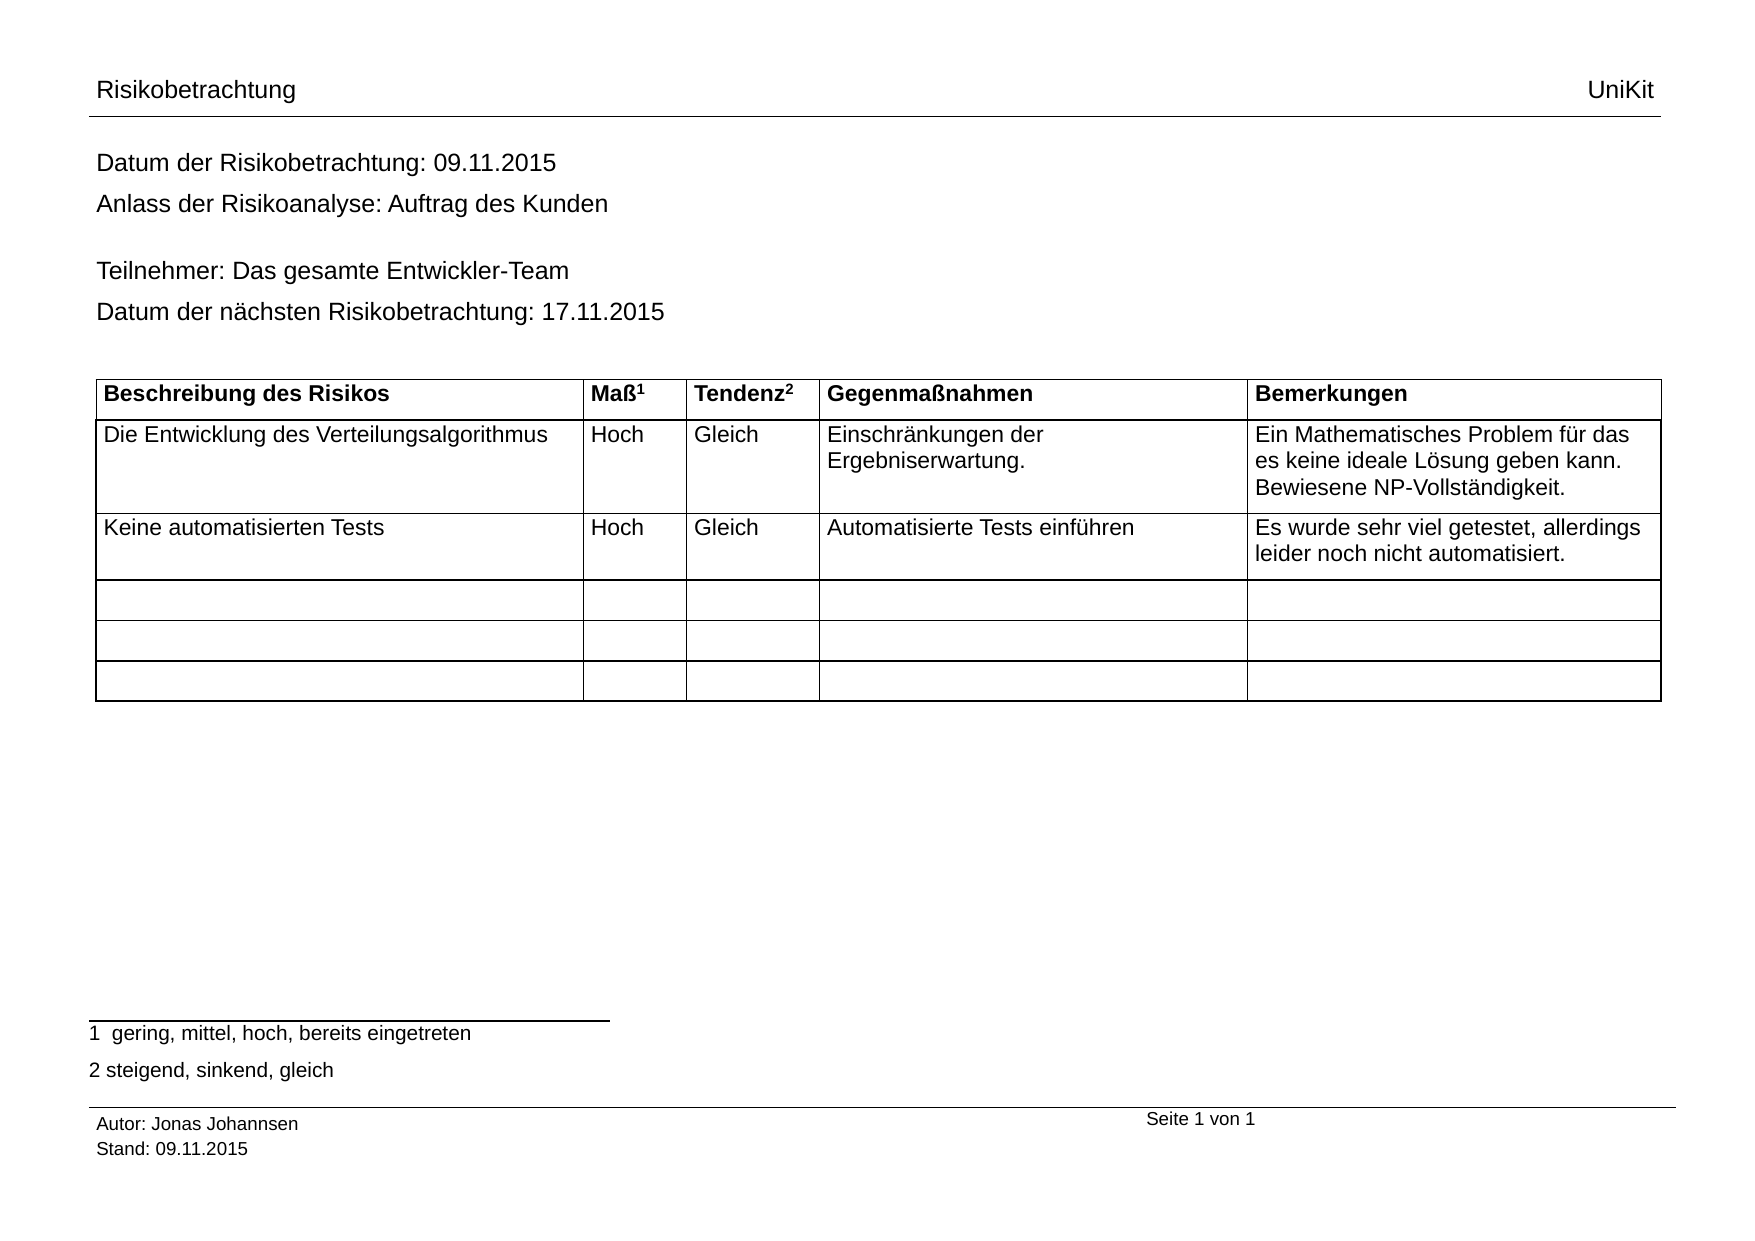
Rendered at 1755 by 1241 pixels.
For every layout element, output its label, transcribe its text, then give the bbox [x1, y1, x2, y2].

table_cell [584, 581, 686, 619]
table_cell Ein Mathematisches Problem für das es keine ideale Lösung geben kann. Bewiesene NP-Vollständigkeit. [1248, 421, 1660, 512]
table_cell Hoch [584, 421, 686, 512]
table_cell [97, 662, 583, 700]
table_cell Automatisierte Tests einführen [820, 514, 1247, 579]
table_cell Datum der nächsten Risikobetrachtung: 17.11.2015 [89, 297, 694, 338]
table_cell [820, 581, 1247, 619]
table_cell Die Entwicklung des Verteilungsalgorithmus [97, 421, 583, 512]
table_cell Gleich [687, 514, 819, 579]
table_cell [820, 662, 1247, 700]
table_cell [97, 581, 583, 619]
table_cell Gleich [687, 421, 819, 512]
table_header Bemerkungen [1248, 380, 1661, 419]
table_header [694, 148, 1661, 189]
table_cell Es wurde sehr viel getestet, allerdings leider noch nicht automatisiert. [1248, 514, 1660, 579]
table_cell Einschränkungen der Ergebniserwartung. [820, 421, 1247, 512]
table_header Beschreibung des Risikos [97, 380, 583, 419]
table_cell [694, 189, 1661, 256]
table_cell [687, 621, 819, 660]
table_cell [584, 621, 686, 660]
table_cell Anlass der Risikoanalyse: Auftrag des Kunden [89, 189, 694, 256]
table_header Gegenmaßnahmen [820, 380, 1247, 419]
table_cell [1248, 662, 1660, 700]
table_cell [1248, 621, 1660, 660]
table_cell [687, 581, 819, 619]
table_header Tendenz [687, 380, 819, 419]
table_cell Teilnehmer: Das gesamte Entwickler-Team [89, 256, 694, 297]
table_header Maß [584, 380, 686, 419]
table_cell [584, 662, 686, 700]
table_cell Hoch [584, 514, 686, 579]
table_cell [1248, 581, 1660, 619]
table_cell [97, 621, 583, 660]
table_cell [820, 621, 1247, 660]
table_header Datum der Risikobetrachtung: 09.11.2015 [89, 148, 694, 189]
table_cell [694, 297, 1661, 338]
table_cell [687, 662, 819, 700]
table_cell Keine automatisierten Tests [97, 514, 583, 579]
table_cell [694, 256, 1661, 297]
